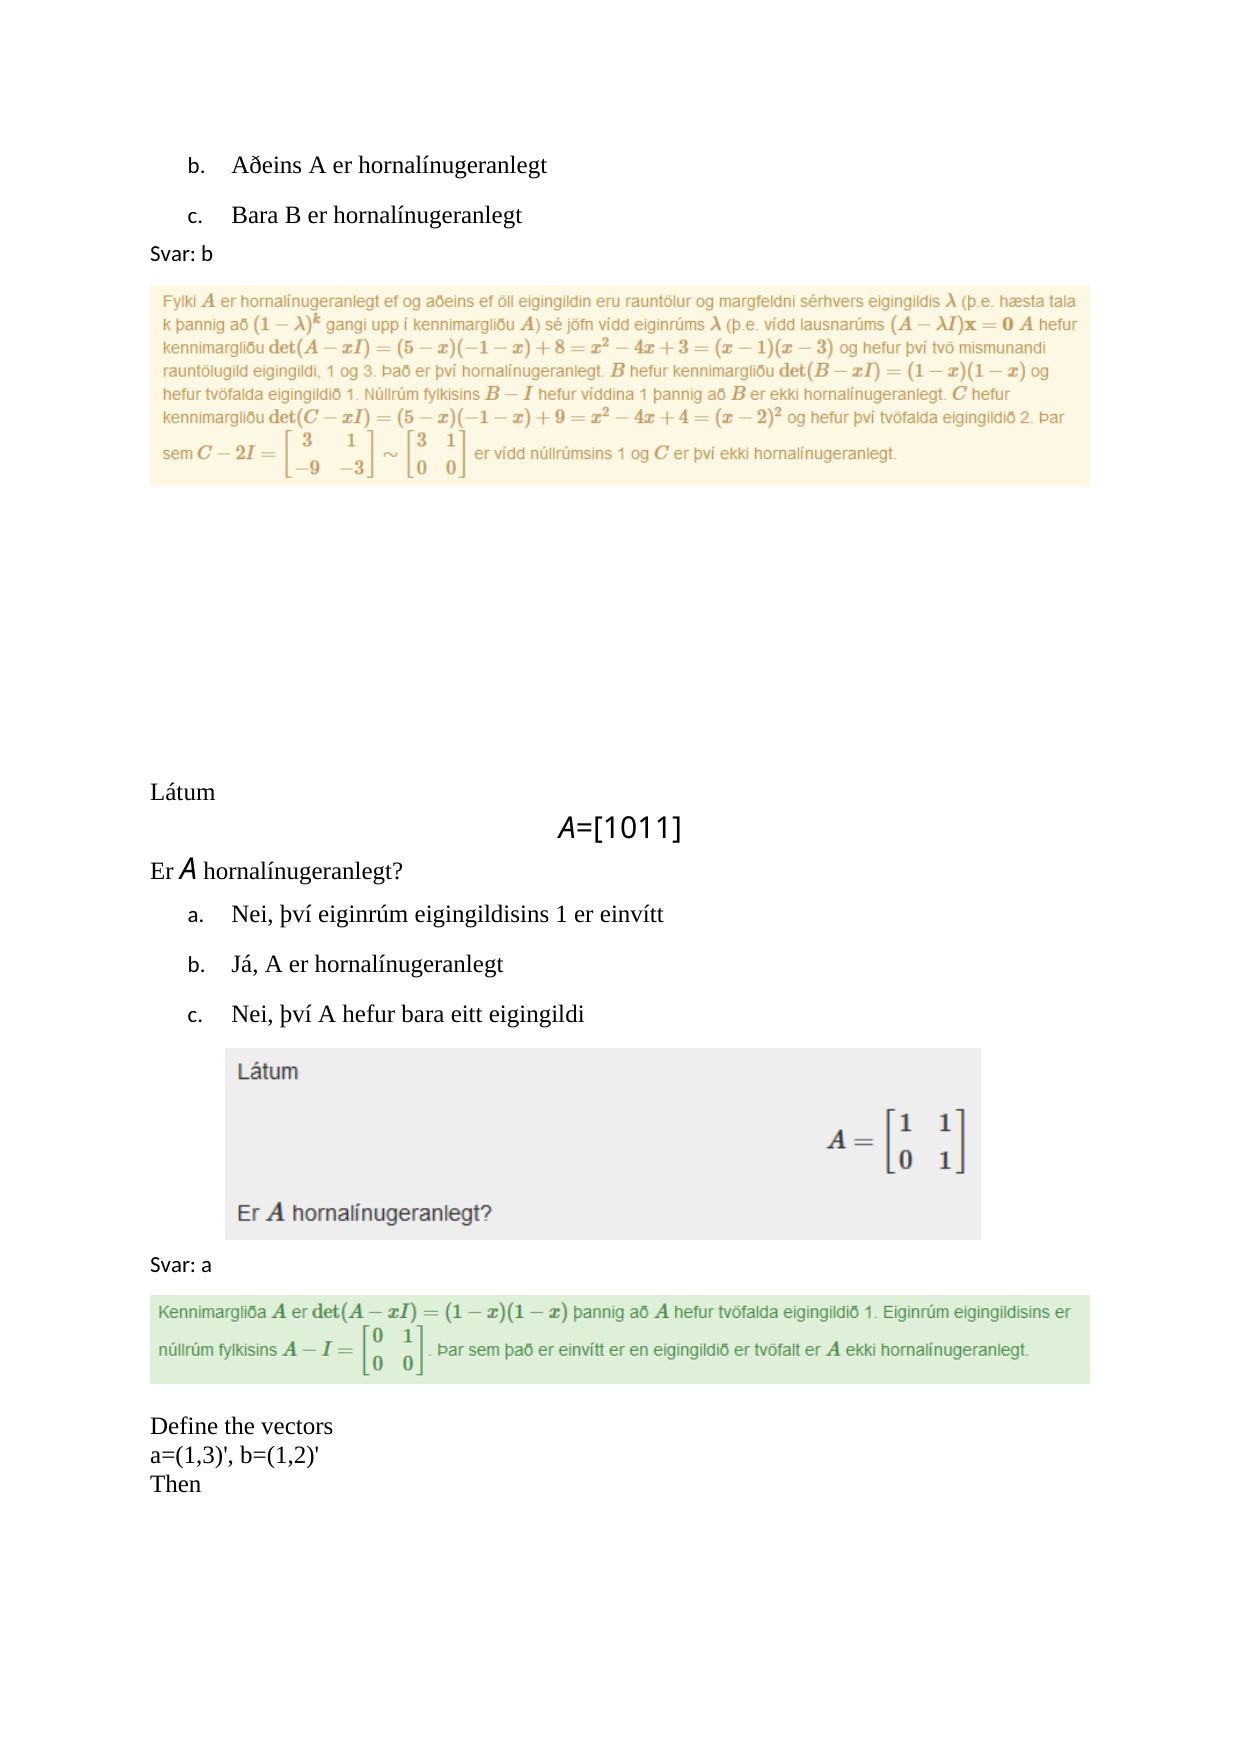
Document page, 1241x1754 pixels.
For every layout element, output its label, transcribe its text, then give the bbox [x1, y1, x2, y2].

list Nei, því A hefur bara eitt eigingildi [187, 999, 1090, 1028]
list Nei, því eiginrúm eigingildisins 1 er einvítt [187, 899, 1090, 928]
text A=[1011] [150, 806, 1090, 847]
text Define the vectors a=(1,3)', b=(1,2)' Then [150, 1411, 1090, 1497]
list Bara B er hornalínugeranlegt [187, 200, 1090, 229]
text Svar: b [150, 239, 1090, 267]
text Svar: a [150, 1250, 1090, 1278]
text Er A hornalínugeranlegt? [150, 847, 1090, 888]
list Já, A er hornalínugeranlegt [187, 949, 1090, 978]
text Látum [150, 777, 1090, 806]
list Aðeins A er hornalínugeranlegt [187, 150, 1090, 179]
